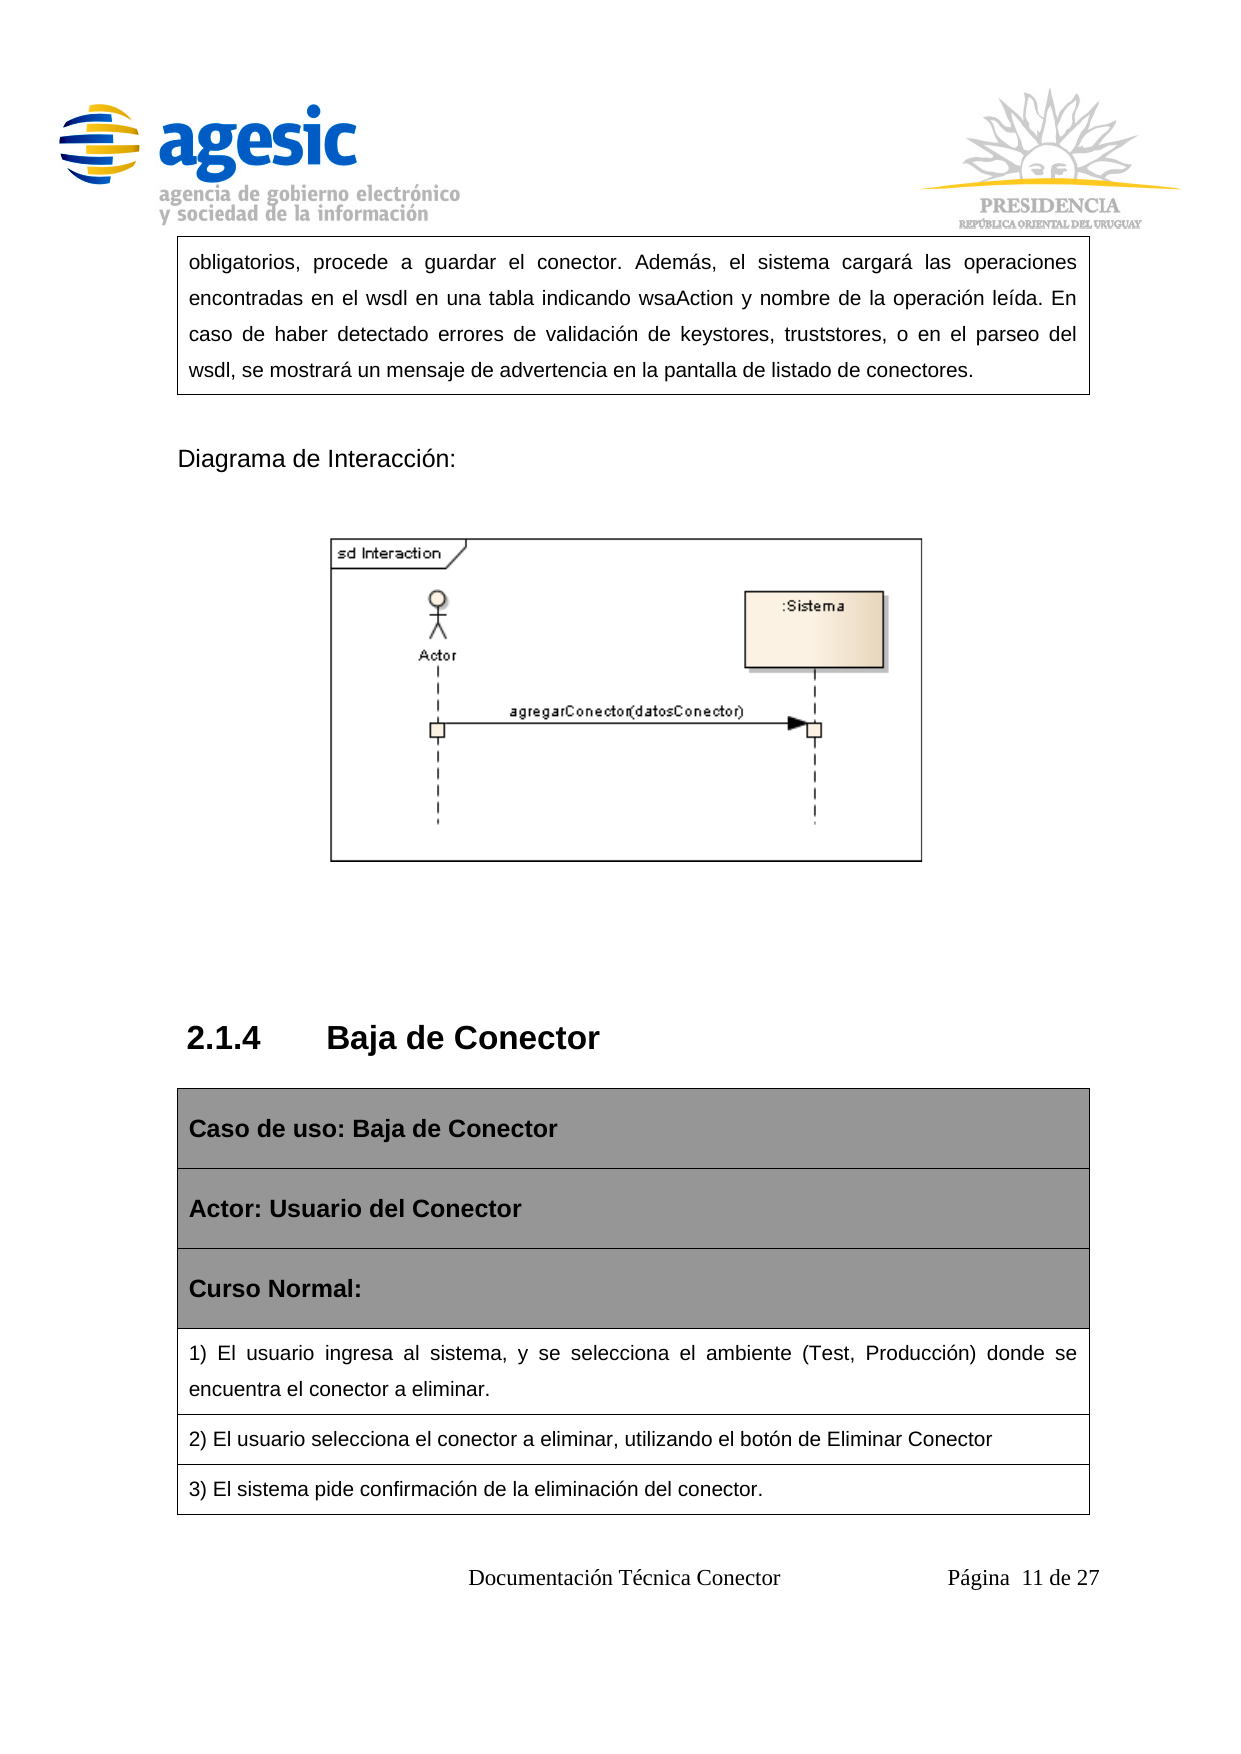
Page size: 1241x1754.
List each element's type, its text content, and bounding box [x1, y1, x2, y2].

table_cell 1) El usuario ingresa al sistema, y se selecciona el ambiente (Test, Producción) donde se encuentra el conector a eliminar. [178, 1329, 1089, 1414]
table_cell 3) El sistema pide confirmación de la eliminación del conector. [178, 1465, 1089, 1514]
table_cell 2) El usuario selecciona el conector a eliminar, utilizando el botón de Eliminar Conector [178, 1415, 1089, 1464]
text Diagrama de Interacción: [177, 444, 1075, 473]
table_cell obligatorios, procede a guardar el conector. Además, el sistema cargará las operaciones encontradas en el wsdl en una tabla indicando wsaAction y nombre de la operación leída. En caso de haber detectado errores de validación de keystores, truststores, o en el parseo del wsdl, se mostrará un mensaje de advertencia en la pantalla de listado de conectores. [178, 237, 1089, 394]
picture [59, 88, 1182, 229]
subtitle Baja de Conector [177, 994, 1075, 1063]
table_header Caso de uso: Baja de Conector [178, 1089, 1089, 1168]
table_cell Curso Normal: [178, 1249, 1089, 1328]
table_cell Actor: Usuario del Conector [178, 1169, 1089, 1248]
picture [329, 537, 923, 862]
